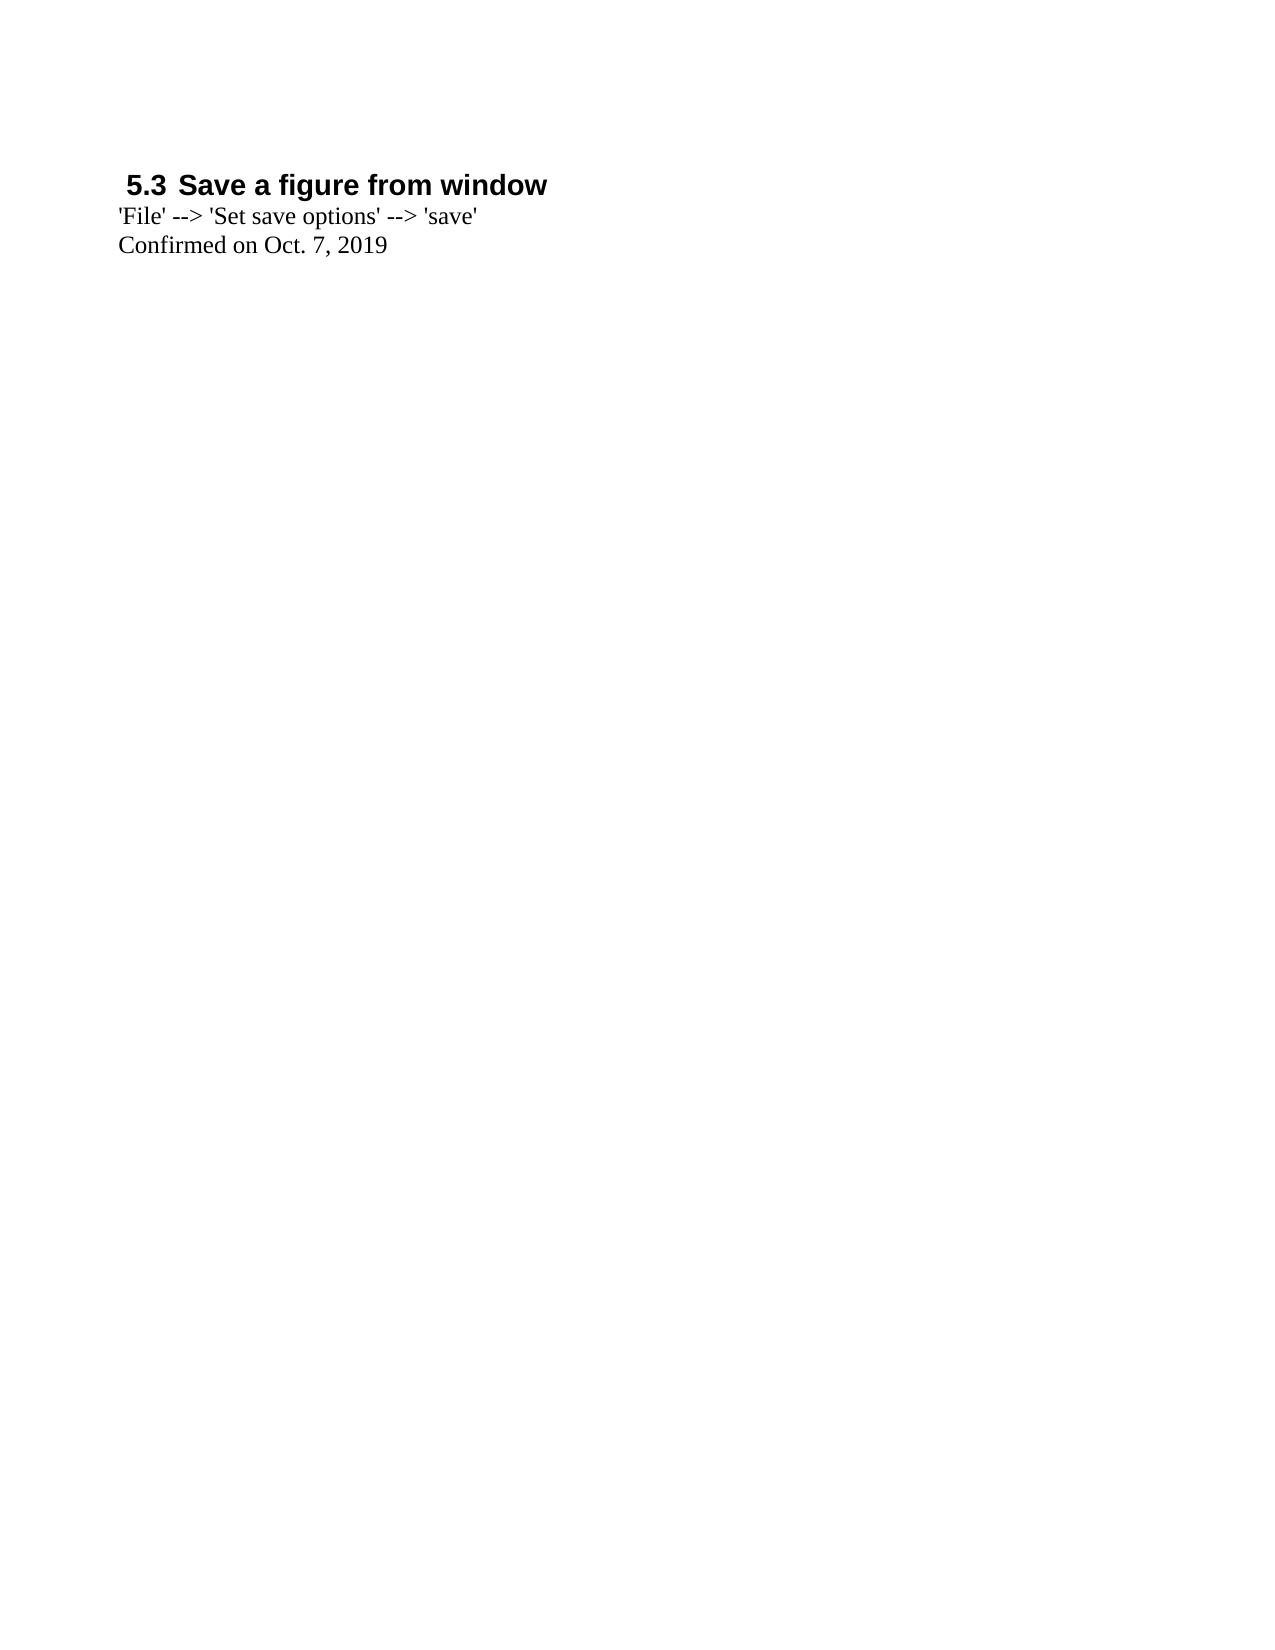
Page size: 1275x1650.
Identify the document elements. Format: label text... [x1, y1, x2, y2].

text 'File' --> 'Set save options' --> 'save' [118, 201, 1157, 230]
text Confirmed on Oct. 7, 2019 [118, 230, 1157, 259]
subtitle Save a figure from window [118, 168, 1157, 201]
